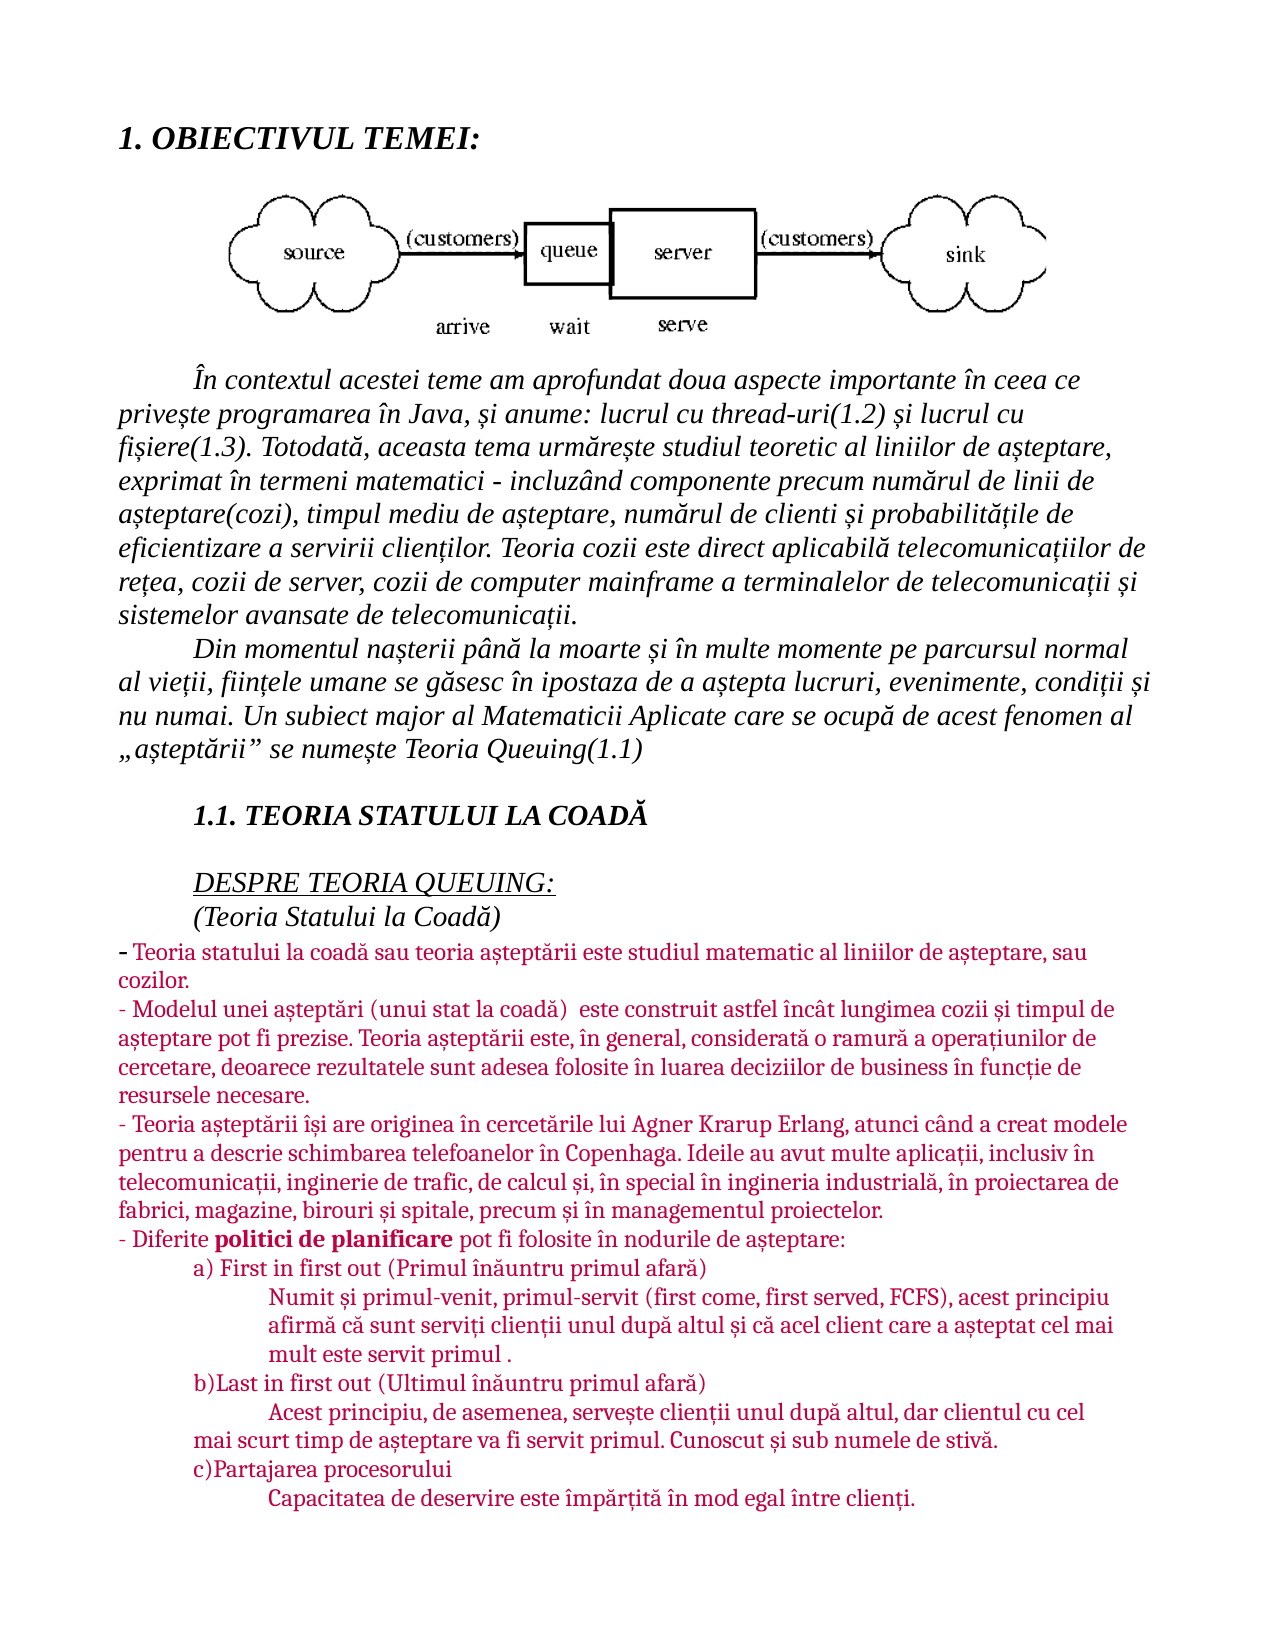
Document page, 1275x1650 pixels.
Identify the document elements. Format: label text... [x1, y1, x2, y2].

text Din momentul nașterii până la moarte și în multe momente pe parcursul normal al vieții, ființele umane se găsesc în ipostaza de a aștepta lucruri, evenimente, condiții și nu numai. Un subiect major al Matematicii Aplicate care se ocupă de acest fenomen al „așteptării” se numește Teoria Queuing(1.1) [118, 631, 1157, 765]
text 1.1. TEORIA STATULUI LA COADĂ [118, 798, 1157, 832]
text - Diferite politici de planificare pot fi folosite în nodurile de așteptare: [118, 1225, 1157, 1254]
text b)Last in first out (Ultimul înăuntru primul afară) [118, 1369, 1157, 1397]
text - Modelul unei așteptări (unui stat la coadă) este construit astfel încât lungimea cozii și timpul de așteptare pot fi prezise. Teoria așteptării este, în general, considerată o ramură a operațiunilor de cercetare, deoarece rezultatele sunt adesea folosite în luarea deciziilor de business în funcție de resursele necesare. [118, 995, 1157, 1110]
text Acest principiu, de asemenea, servește clienții unul după altul, dar clientul cu cel mai scurt timp de așteptare va fi servit primul. Cunoscut și sub numele de stivă. [118, 1397, 1157, 1455]
text - Teoria statului la coadă sau teoria așteptării este studiul matematic al liniilor de așteptare, sau cozilor. [118, 933, 1157, 995]
text Capacitatea de deservire este împărțită în mod egal între clienți. [118, 1484, 1157, 1512]
text În contextul acestei teme am aprofundat doua aspecte importante în ceea ce privește programarea în Java, și anume: lucrul cu thread-uri(1.2) și lucrul cu fișiere(1.3). Totodată, aceasta tema urmărește studiul teoretic al liniilor de așteptare, exprimat în termeni matematici - incluzând componente precum numărul de linii de așteptare(cozi), timpul mediu de așteptare, numărul de clienti și probabilitățile de eficientizare a servirii clienților. Teoria cozii este direct aplicabilă telecomunicațiilor de rețea, cozii de server, cozii de computer mainframe a terminalelor de telecomunicații și sistemelor avansate de telecomunicații. [118, 362, 1157, 631]
text DESPRE TEORIA QUEUING: [118, 866, 1157, 899]
picture [228, 194, 1047, 334]
text a) First in first out (Primul înăuntru primul afară) [118, 1254, 1157, 1282]
text (Teoria Statului la Coadă) [118, 899, 1157, 933]
text Numit și primul-venit, primul-servit (first come, first served, FCFS), acest principiu afirmă că sunt serviți clienții unul după altul și că acel client care a așteptat cel mai mult este servit primul . [118, 1282, 1157, 1369]
text c)Partajarea procesorului [118, 1455, 1157, 1484]
text 1. OBIECTIVUL TEMEI: [118, 118, 1157, 156]
text - Teoria așteptării își are originea în cercetările lui Agner Krarup Erlang, atunci când a creat modele pentru a descrie schimbarea telefoanelor în Copenhaga. Ideile au avut multe aplicații, inclusiv în telecomunicații, inginerie de trafic, de calcul și, în special în ingineria industrială, în proiectarea de fabrici, magazine, birouri și spitale, precum și în managementul proiectelor. [118, 1110, 1157, 1225]
